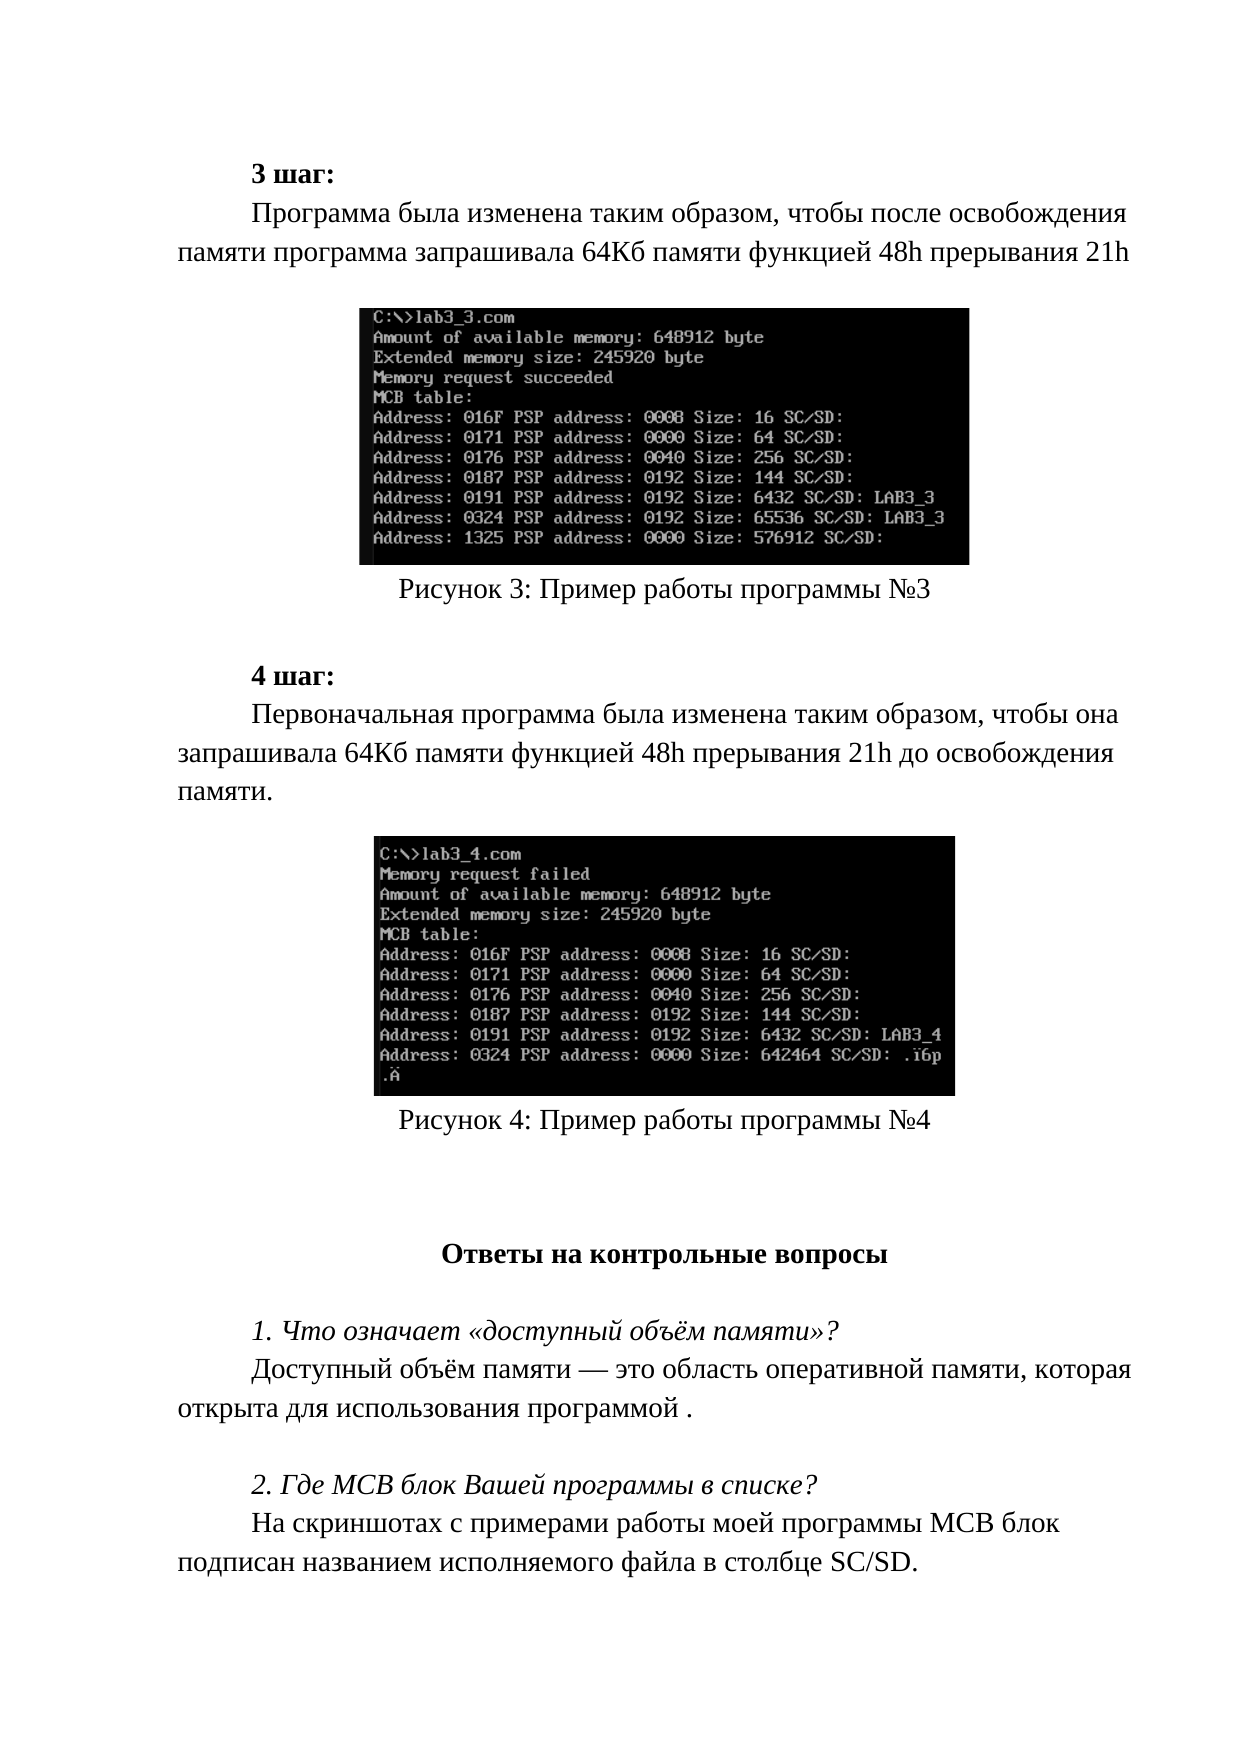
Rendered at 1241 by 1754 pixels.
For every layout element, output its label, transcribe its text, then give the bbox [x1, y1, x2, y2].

text Рисунок 4: Пример работы программы №4 [374, 1096, 955, 1135]
text 4 шаг: [177, 658, 1152, 691]
text 1. Что означает «доступный объём памяти»? [177, 1313, 1152, 1346]
text На скриншотах с примерами работы моей программы МСВ блок подписан названием исполняемого файла в столбце SC/SD. [177, 1506, 1152, 1578]
text Первоначальная программа была изменена таким образом, чтобы она запрашивала 64Кб памяти функцией 48h прерывания 21h до освобождения памяти. [177, 696, 1152, 807]
text Рисунок 3: Пример работы программы №3 [359, 565, 969, 604]
text 2. Где MCB блок Вашей программы в списке? [177, 1467, 1152, 1501]
text Программа была изменена таким образом, чтобы после освобождения памяти программа запрашивала 64Кб памяти функцией 48h прерывания 21h [177, 195, 1152, 267]
picture [373, 836, 955, 1096]
text Доступный объём памяти — это область оперативной памяти, которая открыта для использования программой . [177, 1351, 1152, 1423]
text Ответы на контрольные вопросы [177, 1236, 1152, 1269]
text 3 шаг: [177, 157, 1152, 190]
picture [359, 308, 970, 565]
